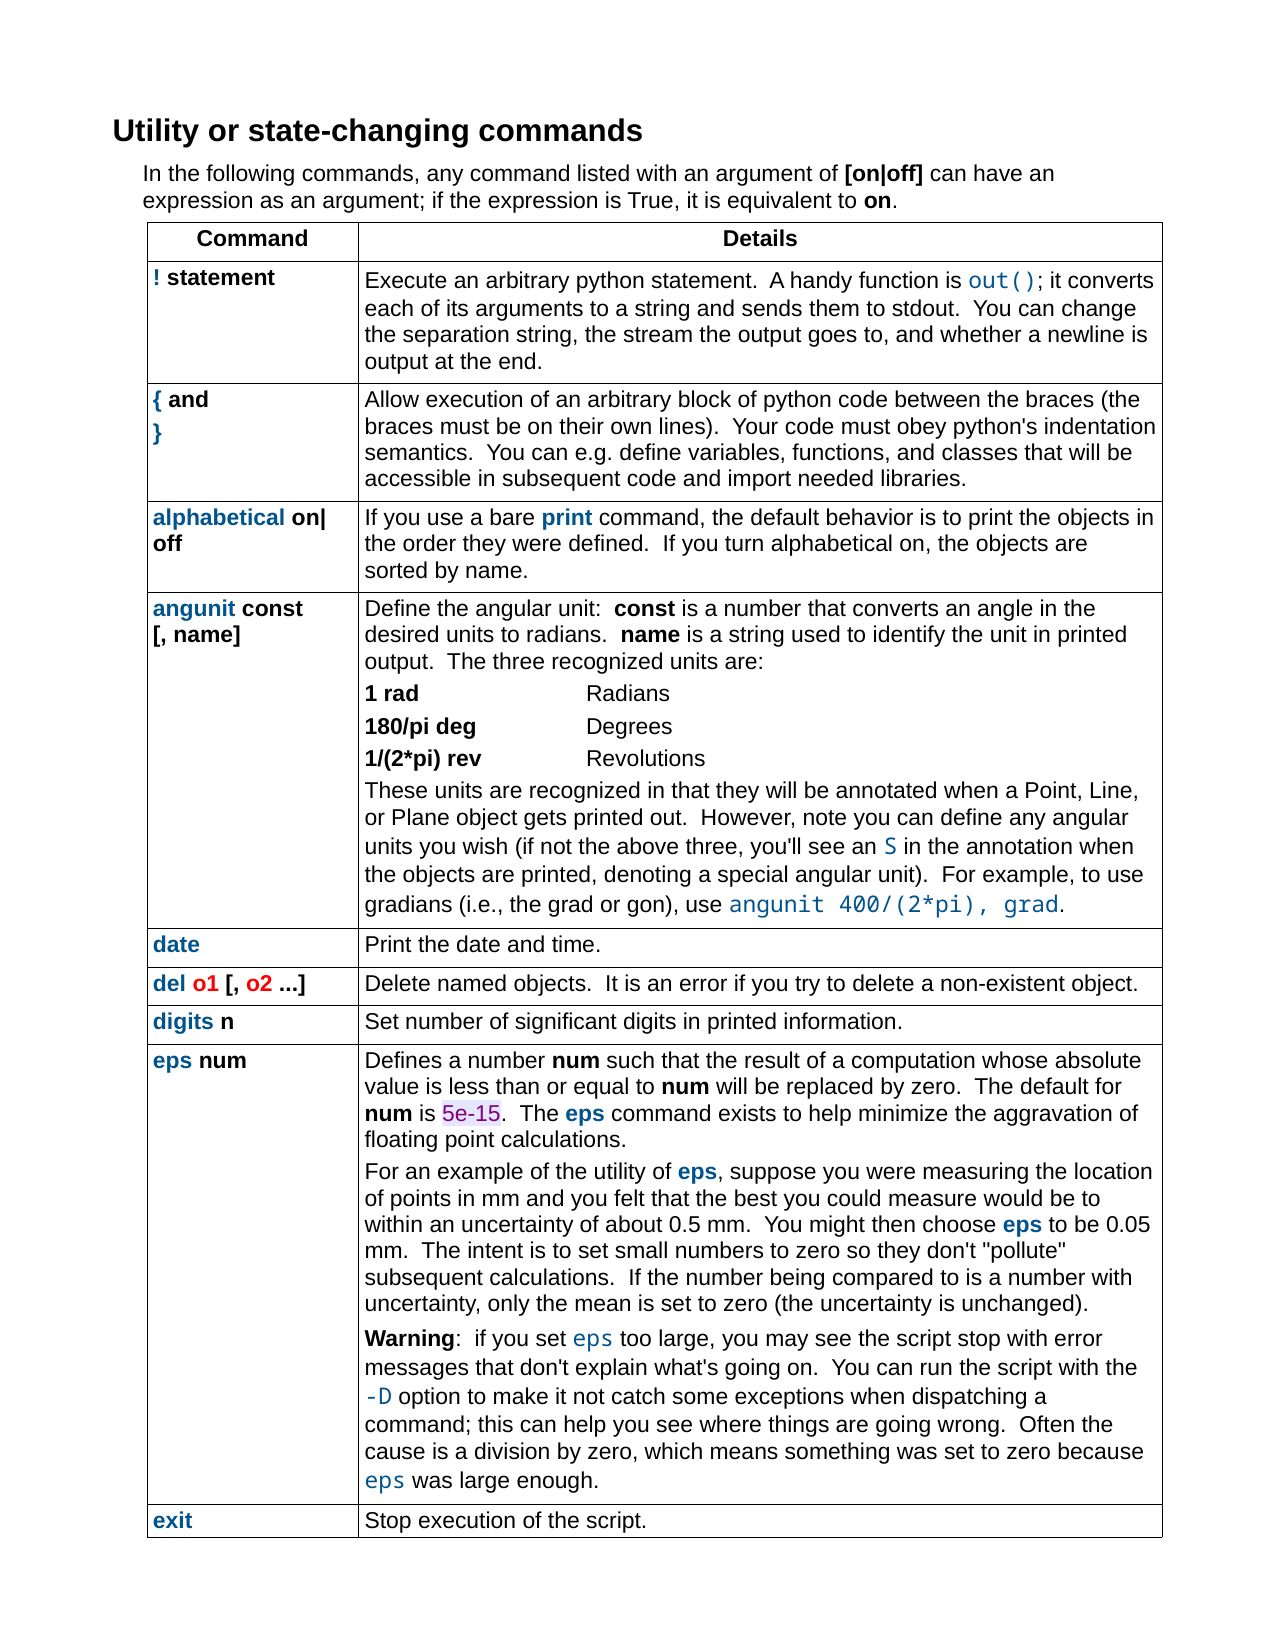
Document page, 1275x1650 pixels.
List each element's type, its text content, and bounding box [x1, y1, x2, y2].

table_cell If you use a bare print command, the default behavior is to print the objects in the order they were defined. If you turn alphabetical on, the objects are sorted by name. [359, 502, 1162, 592]
table_cell Stop execution of the script. [359, 1505, 1162, 1537]
table_cell Print the date and time. [359, 929, 1162, 967]
table_header Command [148, 223, 358, 261]
table_cell alphabetical on|off [148, 502, 358, 592]
table_cell Defines a number num such that the result of a computation whose absolute value is less than or equal to num will be replaced by zero. The default for num is 5e-15. The eps command exists to help minimize the aggravation of floating point calculations. For an example of the utility of eps, suppose you were measuring the location of points in mm and you felt that the best you could measure would be to within an uncertainty of about 0.5 mm. You might then choose eps to be 0.05 mm. The intent is to set small numbers to zero so they don't "pollute" subsequent calculations. If the number being compared to is a number with uncertainty, only the mean is set to zero (the uncertainty is unchanged). Warning: if you set eps too large, you may see the script stop with error messages that don't explain what's going on. You can run the script with the -D option to make it not catch some exceptions when dispatching a command; this can help you see where things are going wrong. Often the cause is a division by zero, which means something was set to zero because eps was large enough. [359, 1045, 1162, 1504]
table_cell Define the angular unit: const is a number that converts an angle in the desired units to radians. name is a string used to identify the unit in printed output. The three recognized units are: 1 rad Radians 180/pi deg Degrees 1/(2*pi) rev Revolutions These units are recognized in that they will be annotated when a Point, Line, or Plane object gets printed out. However, note you can define any angular units you wish (if not the above three, you'll see an S in the annotation when the objects are printed, denoting a special angular unit). For example, to use gradians (i.e., the grad or gon), use angunit 400/(2*pi), grad. [359, 593, 1162, 928]
table_cell angunit const [, name] [148, 593, 358, 928]
table_cell Delete named objects. It is an error if you try to delete a non-existent object. [359, 968, 1162, 1005]
table_cell eps num [148, 1045, 358, 1504]
table_cell Execute an arbitrary python statement. A handy function is out(); it converts each of its arguments to a string and sends them to stdout. You can change the separation string, the stream the output goes to, and whether a newline is output at the end. [359, 262, 1162, 383]
table_cell Allow execution of an arbitrary block of python code between the braces (the braces must be on their own lines). Your code must obey python's indentation semantics. You can e.g. define variables, functions, and classes that will be accessible in subsequent code and import needed libraries. [359, 384, 1162, 501]
table_cell exit [148, 1505, 358, 1537]
table_cell Set number of significant digits in printed information. [359, 1006, 1162, 1044]
table_cell date [148, 929, 358, 967]
subtitle Utility or state-changing commands [112, 112, 1162, 148]
table_header Details [359, 223, 1162, 261]
table_cell ! statement [148, 262, 358, 383]
text In the following commands, any command listed with an argument of [on|off] can have an expression as an argument; if the expression is True, it is equivalent to on. [142, 160, 1162, 213]
table_cell digits n [148, 1006, 358, 1044]
table_cell del o1 [, o2 ...] [148, 968, 358, 1005]
table_cell { and } [148, 384, 358, 501]
